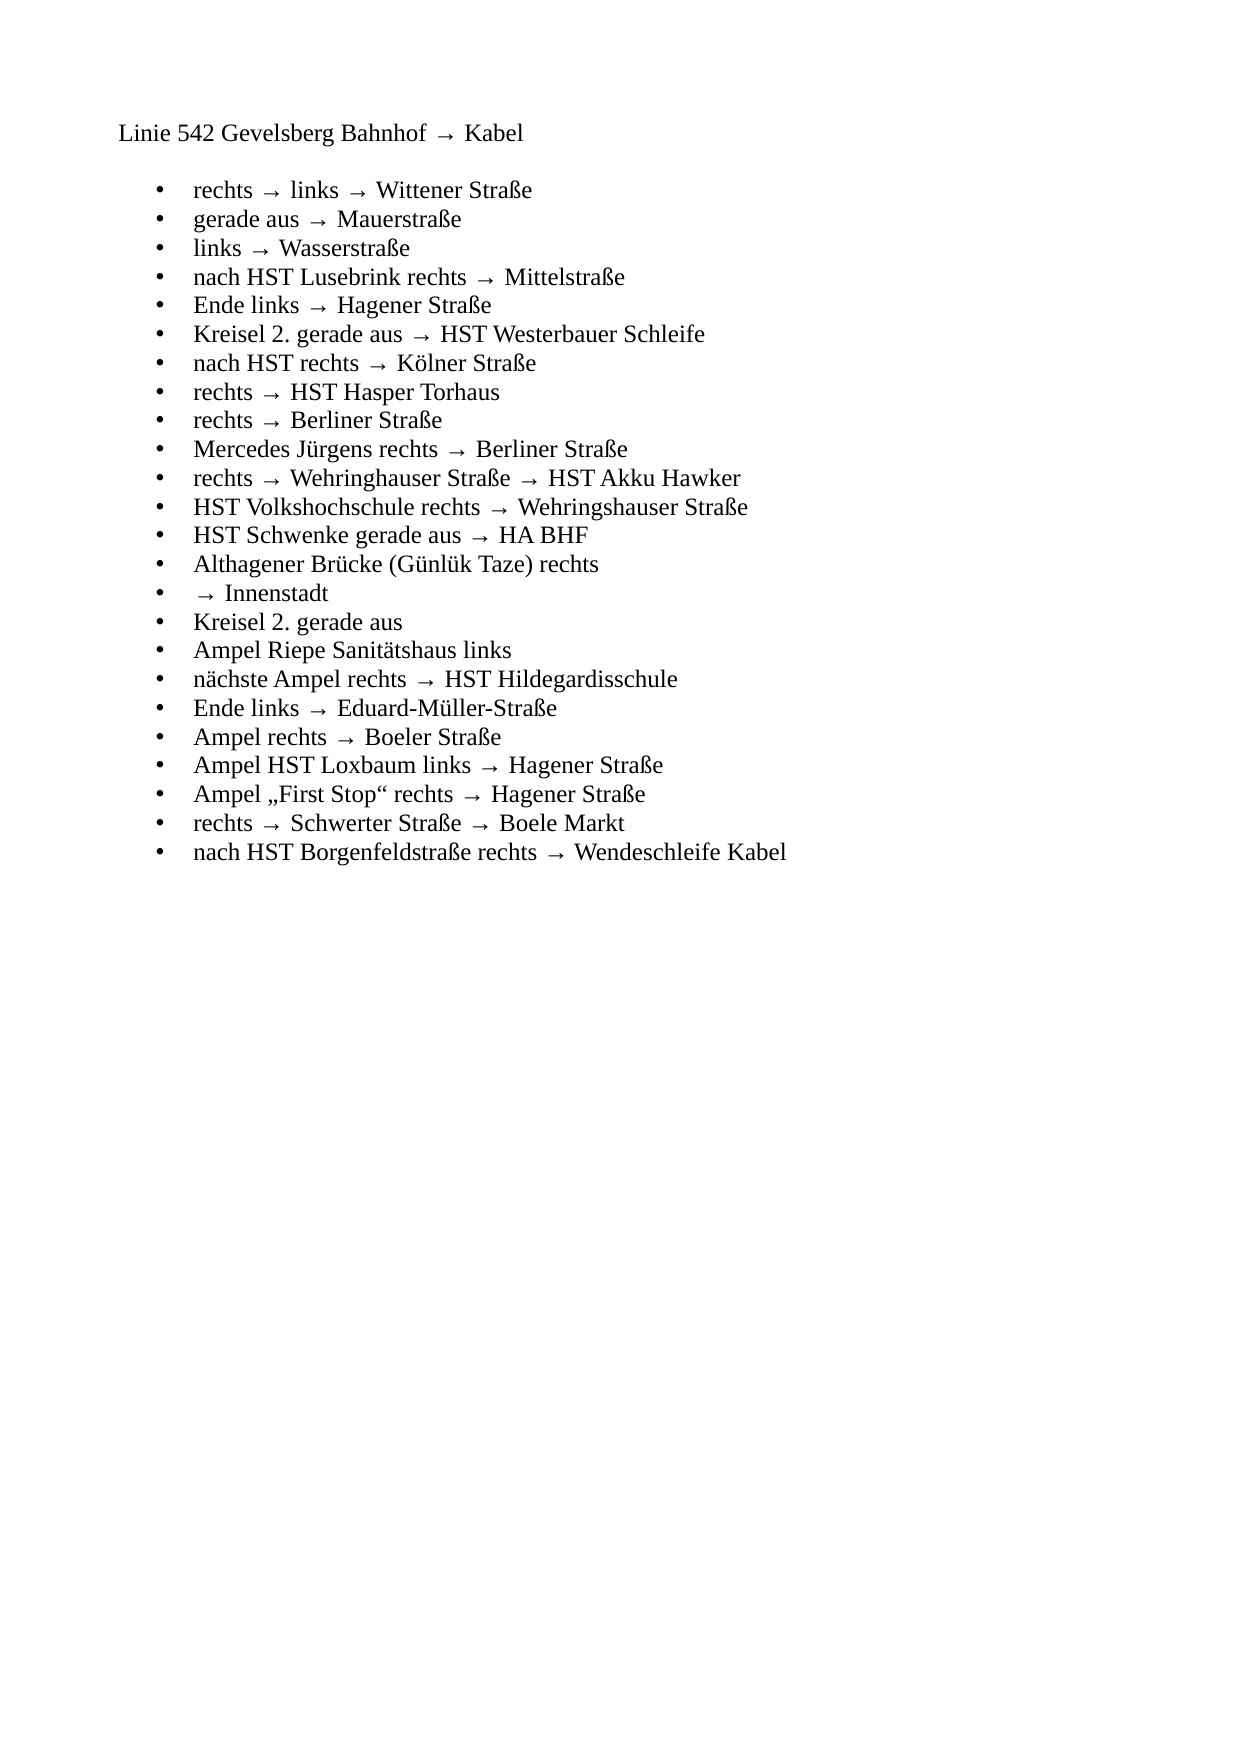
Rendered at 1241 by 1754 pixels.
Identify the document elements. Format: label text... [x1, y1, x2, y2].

list gerade aus → Mauerstraße [156, 204, 1122, 233]
list nach HST Borgenfeldstraße rechts → Wendeschleife Kabel [156, 837, 1122, 866]
list links → Wasserstraße [156, 233, 1122, 262]
list Ampel rechts → Boeler Straße [156, 722, 1122, 751]
list Althagener Brücke (Günlük Taze) rechts [156, 549, 1122, 578]
list Kreisel 2. gerade aus → HST Westerbauer Schleife [156, 319, 1122, 348]
list nach HST rechts → Kölner Straße [156, 348, 1122, 377]
list HST Volkshochschule rechts → Wehringshauser Straße [156, 492, 1122, 521]
text Linie 542 Gevelsberg Bahnhof → Kabel [118, 118, 1122, 147]
list rechts → links → Wittener Straße [156, 176, 1122, 204]
list rechts → Berliner Straße [156, 406, 1122, 434]
list Ampel HST Loxbaum links → Hagener Straße [156, 751, 1122, 779]
list nächste Ampel rechts → HST Hildegardisschule [156, 664, 1122, 693]
list Mercedes Jürgens rechts → Berliner Straße [156, 434, 1122, 463]
list HST Schwenke gerade aus → HA BHF [156, 521, 1122, 549]
list rechts → Wehringhauser Straße → HST Akku Hawker [156, 463, 1122, 492]
list → Innenstadt [156, 578, 1122, 607]
list Ende links → Eduard-Müller-Straße [156, 693, 1122, 722]
list Ende links → Hagener Straße [156, 291, 1122, 319]
list Kreisel 2. gerade aus [156, 607, 1122, 636]
list rechts → HST Hasper Torhaus [156, 377, 1122, 406]
list nach HST Lusebrink rechts → Mittelstraße [156, 262, 1122, 291]
list Ampel Riepe Sanitätshaus links [156, 636, 1122, 664]
list Ampel „First Stop“ rechts → Hagener Straße [156, 779, 1122, 808]
list rechts → Schwerter Straße → Boele Markt [156, 808, 1122, 837]
